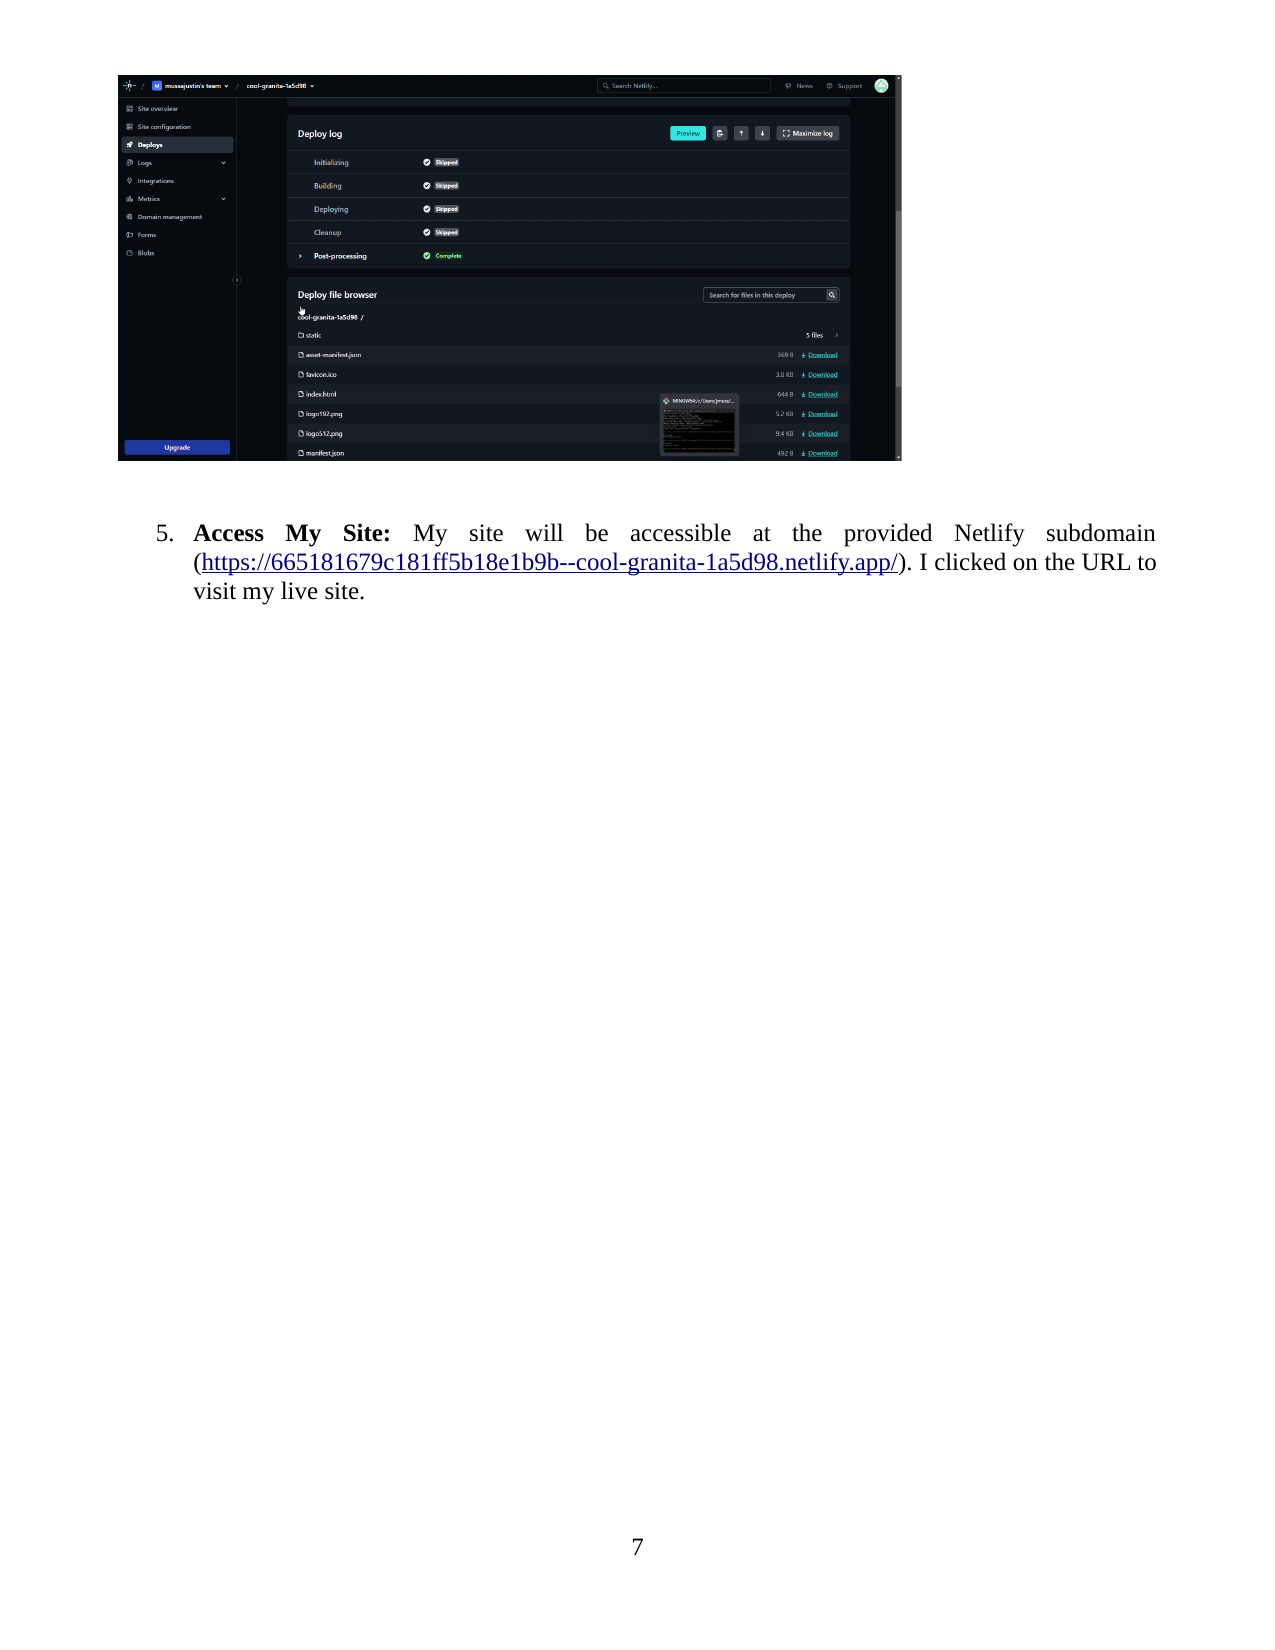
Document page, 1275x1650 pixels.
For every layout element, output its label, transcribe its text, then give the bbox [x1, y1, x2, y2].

list Access My Site: My site will be accessible at the provided Netlify subdomain (https://665181679c181ff5b18e1b9b--cool-granita-1a5d98.netlify.app/). I clicked on the URL to visit my live site. [156, 518, 1157, 604]
